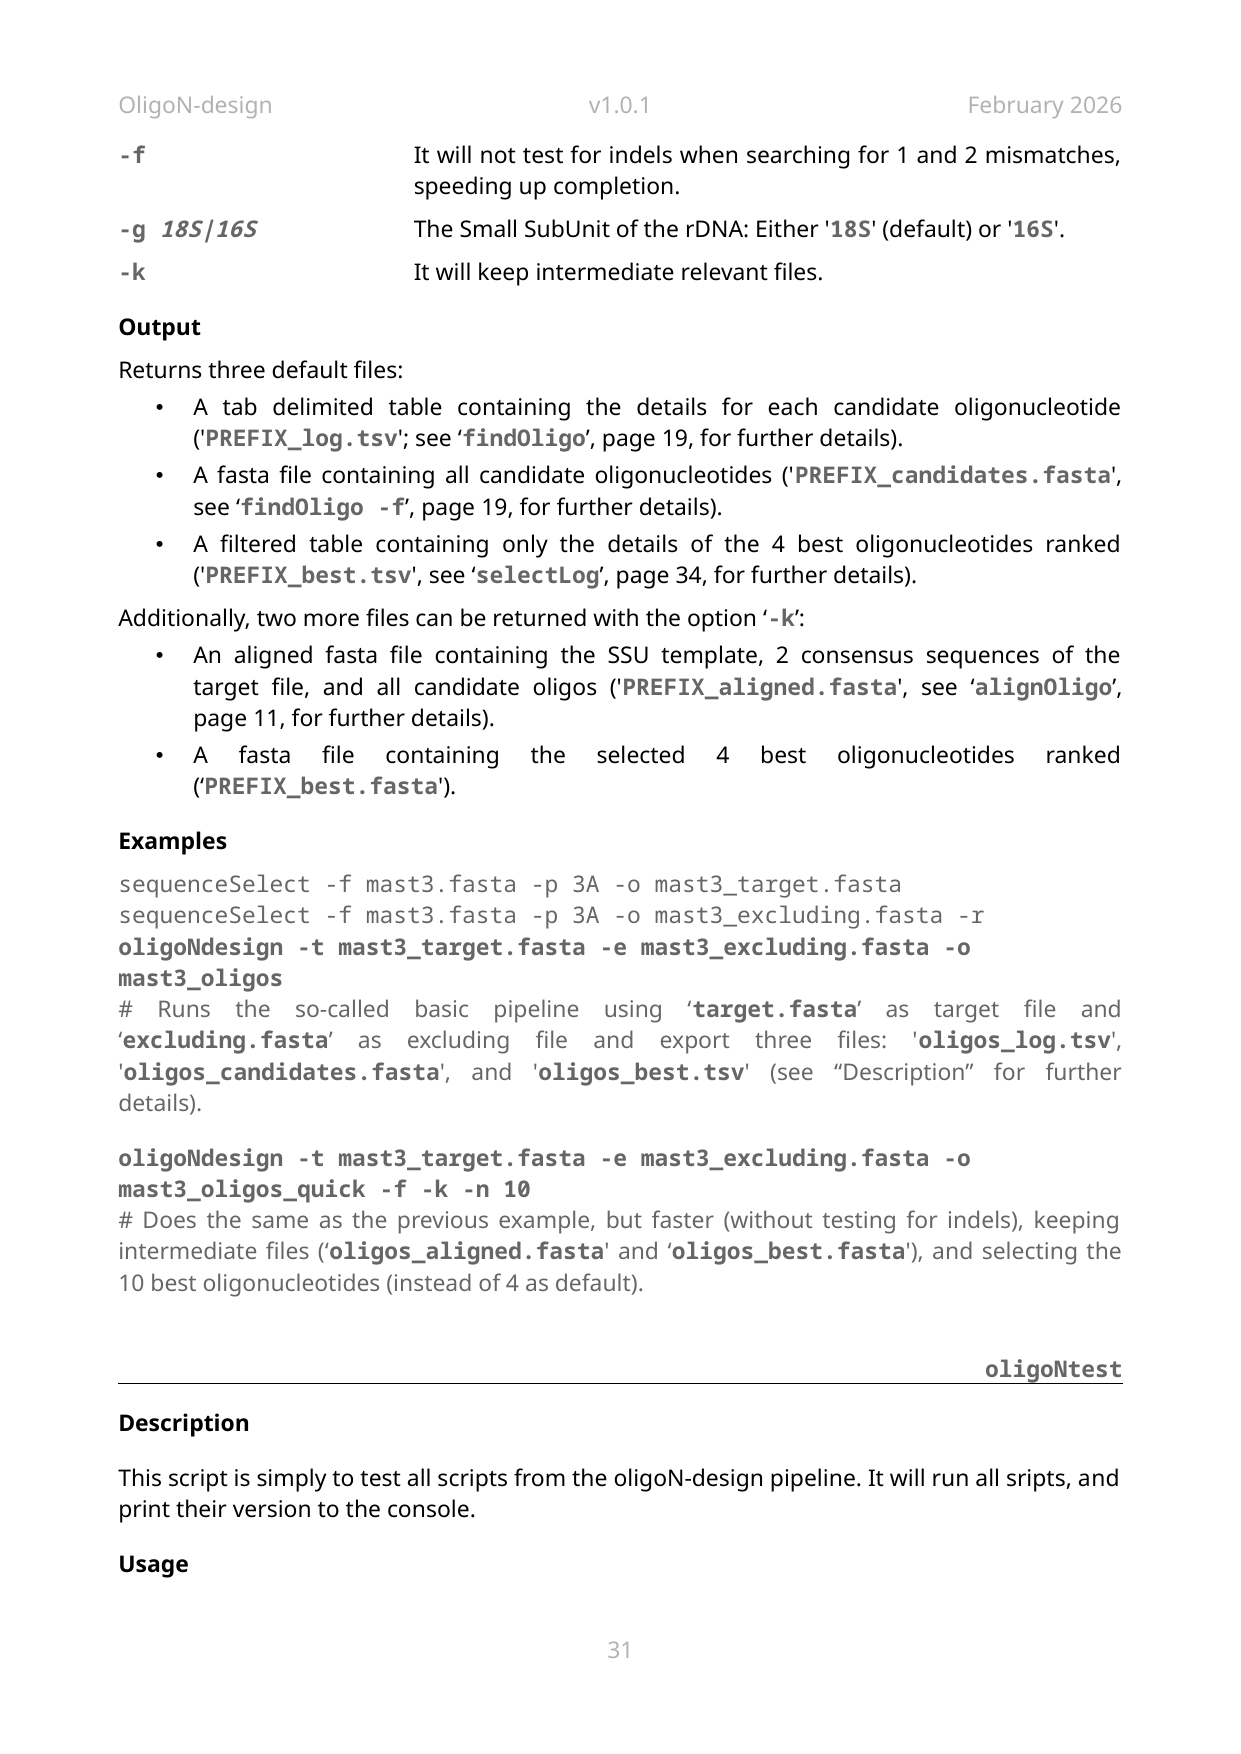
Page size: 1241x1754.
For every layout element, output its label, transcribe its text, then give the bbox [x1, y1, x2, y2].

text Examples [118, 825, 1122, 856]
list A fasta file containing the selected 4 best oligonucleotides ranked (‘PREFIX_best.fasta'). [156, 739, 1122, 801]
text Usage [118, 1548, 1122, 1579]
text oligoNdesign -t mast3_target.fasta -e mast3_excluding.fasta -o mast3_oligos [118, 931, 1122, 993]
list A filtered table containing only the details of the 4 best oligonucleotides ranked ('PREFIX_best.tsv', see ‘selectLog’, page 33, for further details). [156, 528, 1122, 590]
text -f It will not test for indels when searching for 1 and 2 mismatches, speeding up completion. [118, 139, 1122, 201]
list An aligned fasta file containing the SSU template, 2 consensus sequences of the target file, and all candidate oligos ('PREFIX_aligned.fasta', see ‘alignOligo’, page 11, for further details). [156, 639, 1122, 733]
text Description [118, 1407, 1122, 1439]
text -g 18S|16S The Small SubUnit of the rDNA: Either '18S' (default) or '16S'. [118, 213, 1122, 244]
text Output [118, 311, 1122, 342]
text oligoNdesign -t mast3_target.fasta -e mast3_excluding.fasta -o mast3_oligos_quick -f -k -n 10 [118, 1142, 1122, 1204]
text Returns three default files: [118, 354, 1122, 385]
text sequenceSelect -f mast3.fasta -p 3A -o mast3_target.fasta [118, 868, 1122, 899]
list A fasta file containing all candidate oligonucleotides ('PREFIX_candidates.fasta', see ‘findOligo -f’, page 18, for further details). [156, 459, 1122, 522]
text # Runs the so-called basic pipeline using ‘target.fasta’ as target file and ‘excluding.fasta’ as excluding file and export three files: 'oligos_log.tsv', 'oligos_candidates.fasta', and 'oligos_best.tsv' (see “Description” for further details). [118, 993, 1122, 1118]
text # Does the same as the previous example, but faster (without testing for indels), keeping intermediate files (‘oligos_aligned.fasta' and ‘oligos_best.fasta'), and selecting the 10 best oligonucleotides (instead of 4 as default). [118, 1204, 1122, 1298]
text oligoNtest [118, 1353, 1122, 1383]
list A tab delimited table containing the details for each candidate oligonucleotide ('PREFIX_log.tsv'; see ‘findOligo’, page 18, for further details). [156, 391, 1122, 453]
text sequenceSelect -f mast3.fasta -p 3A -o mast3_excluding.fasta -r [118, 899, 1122, 931]
text -k It will keep intermediate relevant files. [118, 256, 1122, 287]
text Additionally, two more files can be returned with the option ‘-k’: [118, 602, 1122, 633]
text This script is simply to test all scripts from the oligoN-design pipeline. It will run all sripts, and print their version to the console. [118, 1462, 1122, 1525]
